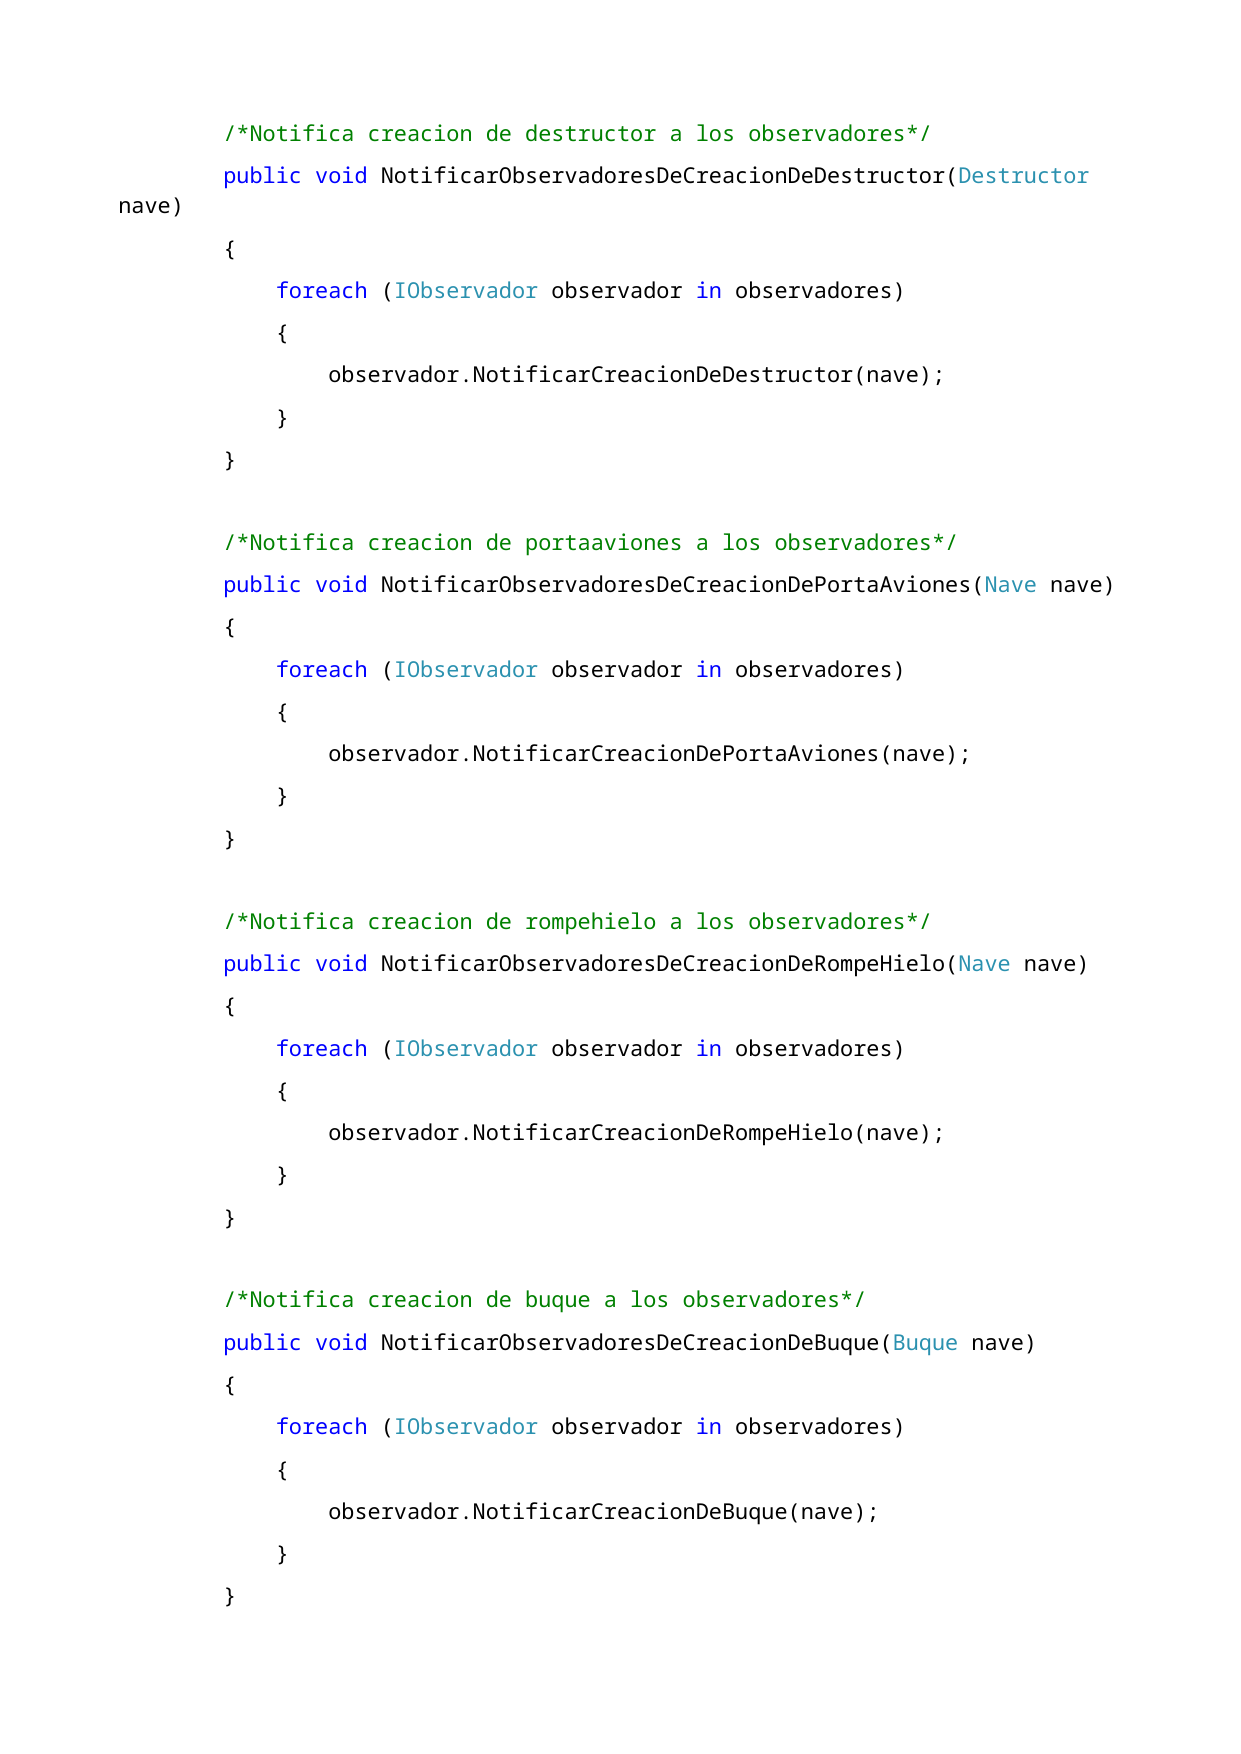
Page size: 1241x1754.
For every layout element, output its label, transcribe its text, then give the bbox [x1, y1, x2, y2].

text { [118, 1454, 1122, 1483]
text { [118, 232, 1122, 262]
text } [118, 1581, 1122, 1610]
text observador.NotificarCreacionDeDestructor(nave); [118, 359, 1122, 389]
text public void NotificarObservadoresDeCreacionDeBuque(Buque nave) [118, 1327, 1122, 1357]
text /*Notifica creacion de destructor a los observadores*/ [118, 118, 1122, 148]
text /*Notifica creacion de rompehielo a los observadores*/ [118, 906, 1122, 935]
text } [118, 444, 1122, 474]
text { [118, 990, 1122, 1020]
text public void NotificarObservadoresDeCreacionDeRompeHielo(Nave nave) [118, 948, 1122, 978]
text /*Notifica creacion de buque a los observadores*/ [118, 1284, 1122, 1314]
text { [118, 1075, 1122, 1104]
text /*Notifica creacion de portaaviones a los observadores*/ [118, 527, 1122, 557]
text } [118, 402, 1122, 431]
text { [118, 317, 1122, 347]
text { [118, 611, 1122, 641]
text } [118, 823, 1122, 853]
text { [118, 1369, 1122, 1399]
text public void NotificarObservadoresDeCreacionDePortaAviones(Nave nave) [118, 569, 1122, 599]
text foreach (IObservador observador in observadores) [118, 1411, 1122, 1441]
text } [118, 1202, 1122, 1231]
text } [118, 1538, 1122, 1568]
text public void NotificarObservadoresDeCreacionDeDestructor(Destructor nave) [118, 160, 1122, 220]
text } [118, 781, 1122, 810]
text } [118, 1159, 1122, 1189]
text observador.NotificarCreacionDeRompeHielo(nave); [118, 1117, 1122, 1147]
text foreach (IObservador observador in observadores) [118, 654, 1122, 683]
text observador.NotificarCreacionDeBuque(nave); [118, 1496, 1122, 1526]
text { [118, 696, 1122, 726]
text foreach (IObservador observador in observadores) [118, 1032, 1122, 1062]
text observador.NotificarCreacionDePortaAviones(nave); [118, 738, 1122, 768]
text foreach (IObservador observador in observadores) [118, 275, 1122, 304]
